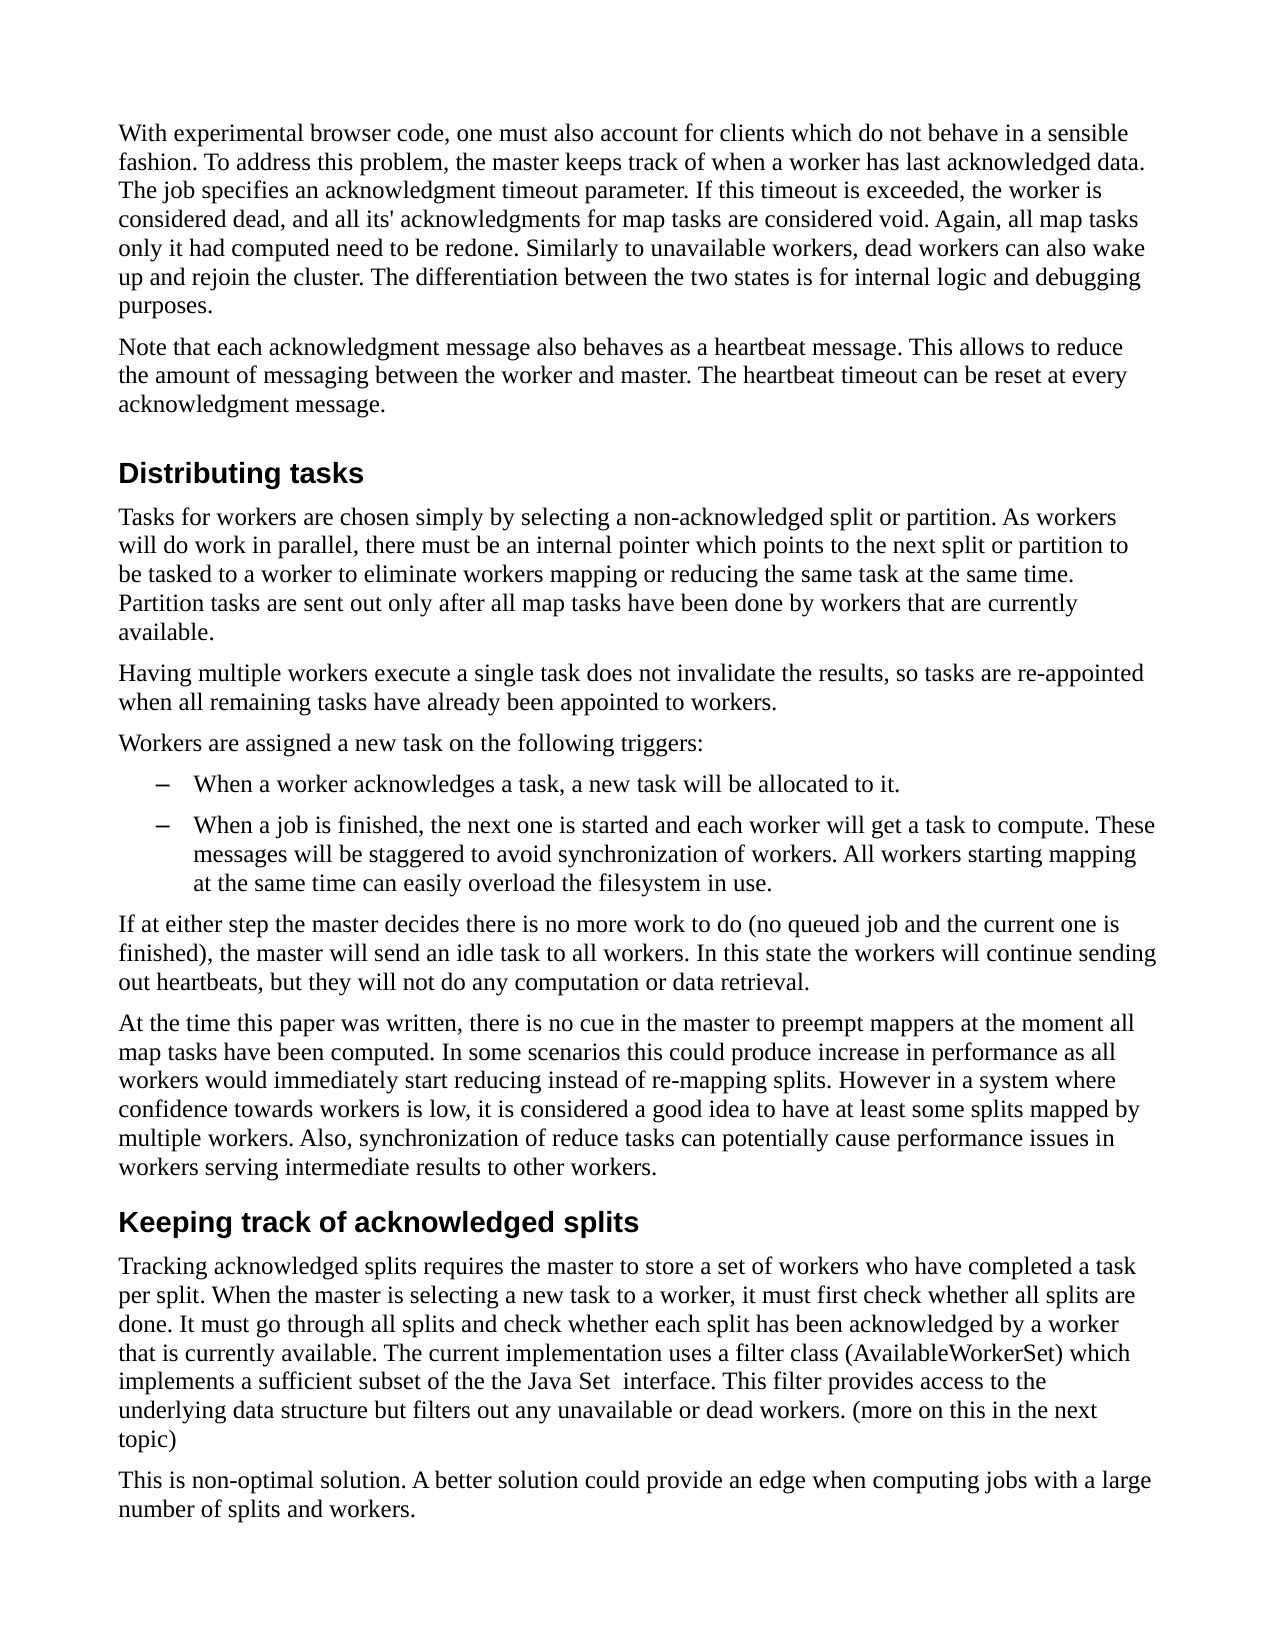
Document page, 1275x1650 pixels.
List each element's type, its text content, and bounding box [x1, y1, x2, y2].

text With experimental browser code, one must also account for clients which do not behave in a sensible fashion. To address this problem, the master keeps track of when a worker has last acknowledged data. The job specifies an acknowledgment timeout parameter. If this timeout is exceeded, the worker is considered dead, and all its' acknowledgments for map tasks are considered void. Again, all map tasks only it had computed need to be redone. Similarly to unavailable workers, dead workers can also wake up and rejoin the cluster. The differentiation between the two states is for internal logic and debugging purposes. [118, 118, 1157, 319]
text At the time this paper was written, there is no cue in the master to preempt mappers at the moment all map tasks have been computed. In some scenarios this could produce increase in performance as all workers would immediately start reducing instead of re-mapping splits. However in a system where confidence towards workers is low, it is considered a good idea to have at least some splits mapped by multiple workers. Also, synchronization of reduce tasks can potentially cause performance issues in workers serving intermediate results to other workers. [118, 1008, 1157, 1180]
list When a job is finished, the next one is started and each worker will get a task to compute. These messages will be staggered to avoid synchronization of workers. All workers starting mapping at the same time can easily overload the filesystem in use. [156, 810, 1157, 897]
text Tracking acknowledged splits requires the master to store a set of workers who have completed a task per split. When the master is selecting a new task to a worker, it must first check whether all splits are done. It must go through all splits and check whether each split has been acknowledged by a worker that is currently available. The current implementation uses a filter class (AvailableWorkerSet) which implements a sufficient subset of the the Java Set interface. This filter provides access to the underlying data structure but filters out any unavailable or dead workers. (more on this in the next topic) [118, 1251, 1157, 1453]
list When a worker acknowledges a task, a new task will be allocated to it. [156, 769, 1157, 798]
subtitle Distributing tasks [118, 456, 1157, 489]
text Having multiple workers execute a single task does not invalidate the results, so tasks are re-appointed when all remaining tasks have already been appointed to workers. [118, 658, 1157, 715]
text Note that each acknowledgment message also behaves as a heartbeat message. This allows to reduce the amount of messaging between the worker and master. The heartbeat timeout can be reset at every acknowledgment message. [118, 332, 1157, 418]
text Workers are assigned a new task on the following triggers: [118, 728, 1157, 757]
subtitle Keeping track of acknowledged splits [118, 1205, 1157, 1239]
text This is non-optimal solution. A better solution could provide an edge when computing jobs with a large number of splits and workers. [118, 1465, 1157, 1523]
text If at either step the master decides there is no more work to do (no queued job and the current one is finished), the master will send an idle task to all workers. In this state the workers will continue sending out heartbeats, but they will not do any computation or data retrieval. [118, 909, 1157, 995]
text Tasks for workers are chosen simply by selecting a non-acknowledged split or partition. As workers will do work in parallel, there must be an internal pointer which points to the next split or partition to be tasked to a worker to eliminate workers mapping or reducing the same task at the same time. Partition tasks are sent out only after all map tasks have been done by workers that are currently available. [118, 502, 1157, 645]
